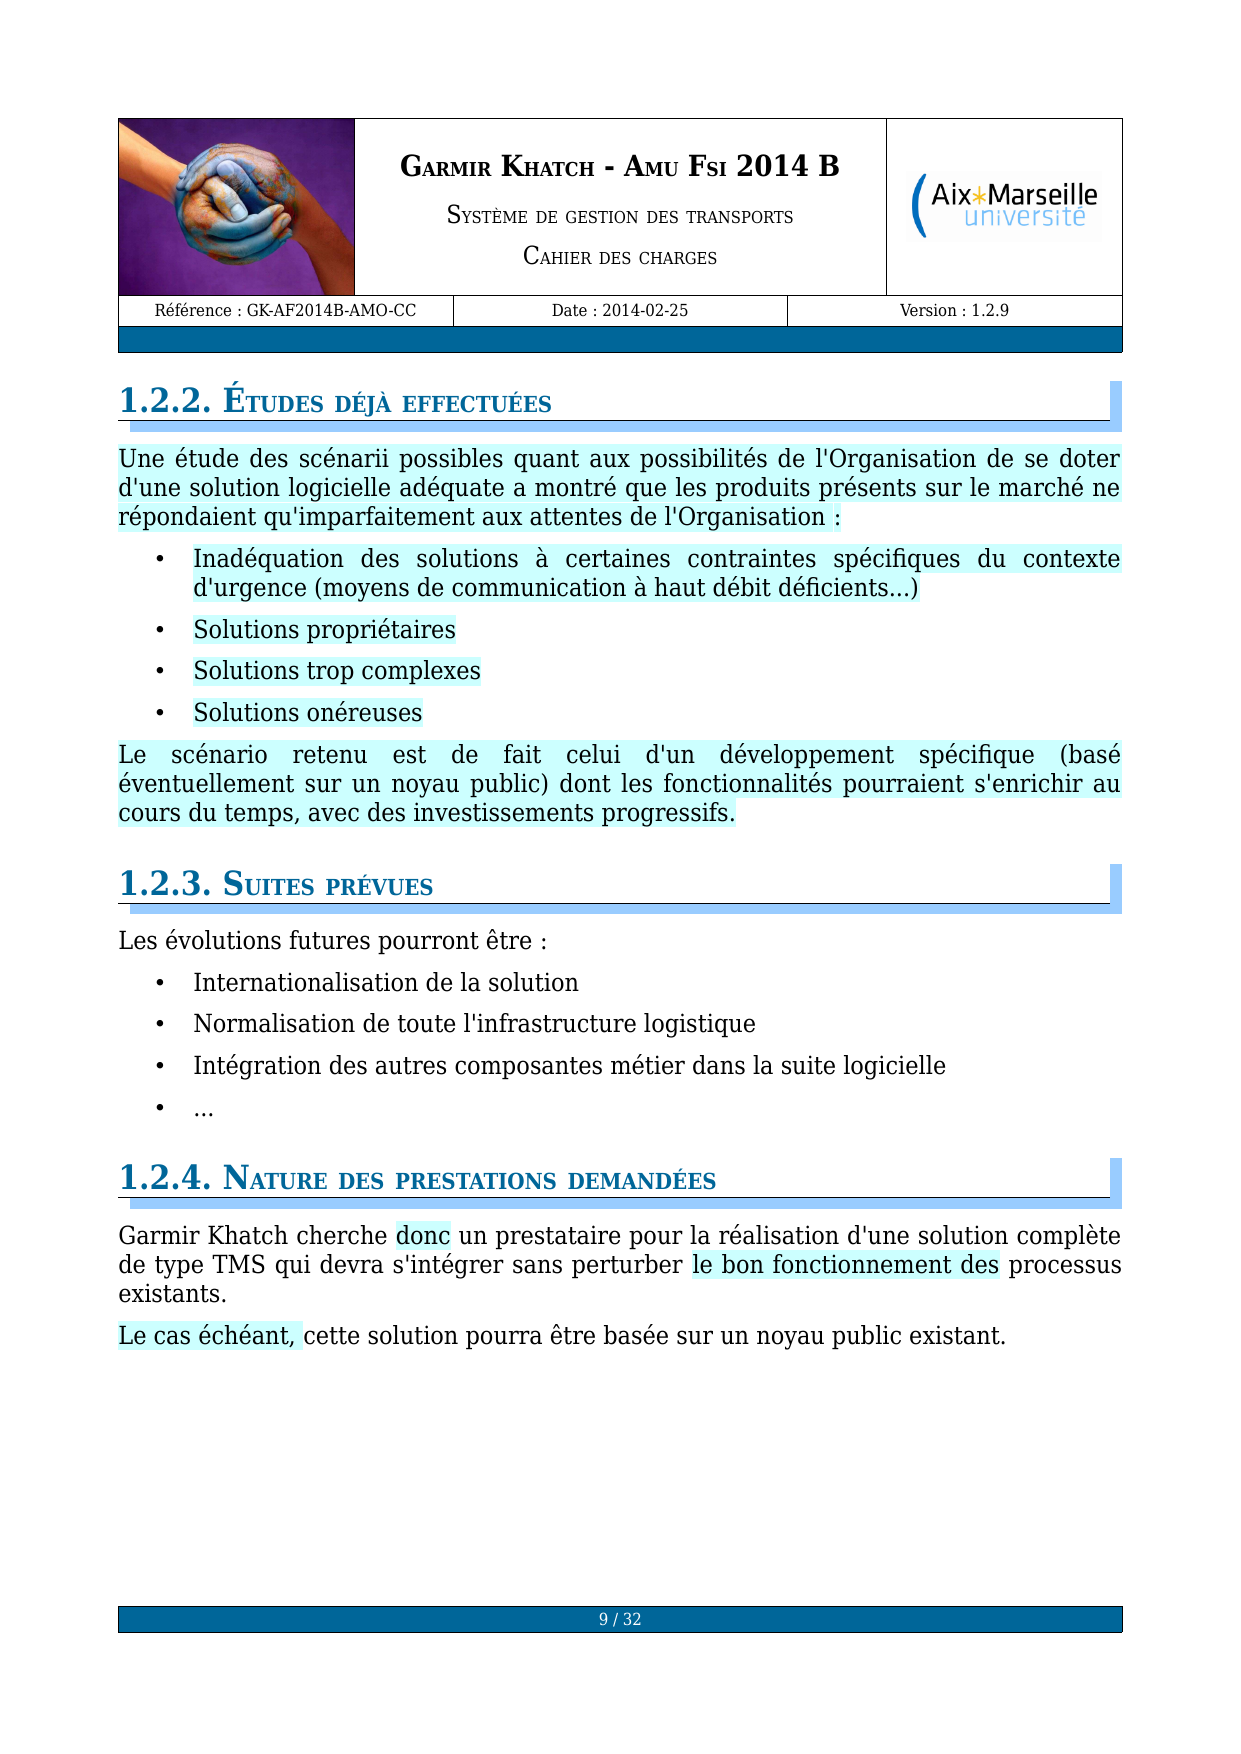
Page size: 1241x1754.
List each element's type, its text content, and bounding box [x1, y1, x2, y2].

text Garmir Khatch cherche donc un prestataire pour la réalisation d'une solution complète de type TMS qui devra s'intégrer sans perturber le bon fonctionnement des processus existants. [118, 1221, 1122, 1309]
subtitle Études déjà effectuées [118, 381, 1110, 420]
subtitle Suites prévues [118, 863, 1110, 903]
list Normalisation de toute l'infrastructure logistique [156, 1010, 1122, 1039]
list Solutions onéreuses [156, 698, 1122, 727]
list Internationalisation de la solution [156, 968, 1122, 997]
list Solutions propriétaires [156, 615, 1122, 644]
list Inadéquation des solutions à certaines contraintes spécifiques du contexte d'urgence (moyens de communication à haut débit déficients...) [156, 544, 1122, 602]
picture [887, 126, 1122, 288]
picture [119, 119, 354, 295]
list Solutions trop complexes [156, 657, 1122, 686]
text Une étude des scénarii possibles quant aux possibilités de l'Organisation de se doter d'une solution logicielle adéquate a montré que les produits présents sur le marché ne répondaient qu'imparfaitement aux attentes de l'Organisation : [118, 444, 1122, 532]
subtitle Nature des prestations demandées [118, 1158, 1110, 1197]
list ... [156, 1093, 1122, 1122]
text Les évolutions futures pourront être : [118, 926, 1122, 956]
list Intégration des autres composantes métier dans la suite logicielle [156, 1051, 1122, 1081]
text Le cas échéant, cette solution pourra être basée sur un noyau public existant. [118, 1321, 1122, 1350]
text Le scénario retenu est de fait celui d'un développement spécifique (basé éventuellement sur un noyau public) dont les fonctionnalités pourraient s'enrichir au cours du temps, avec des investissements progressifs. [118, 740, 1122, 827]
